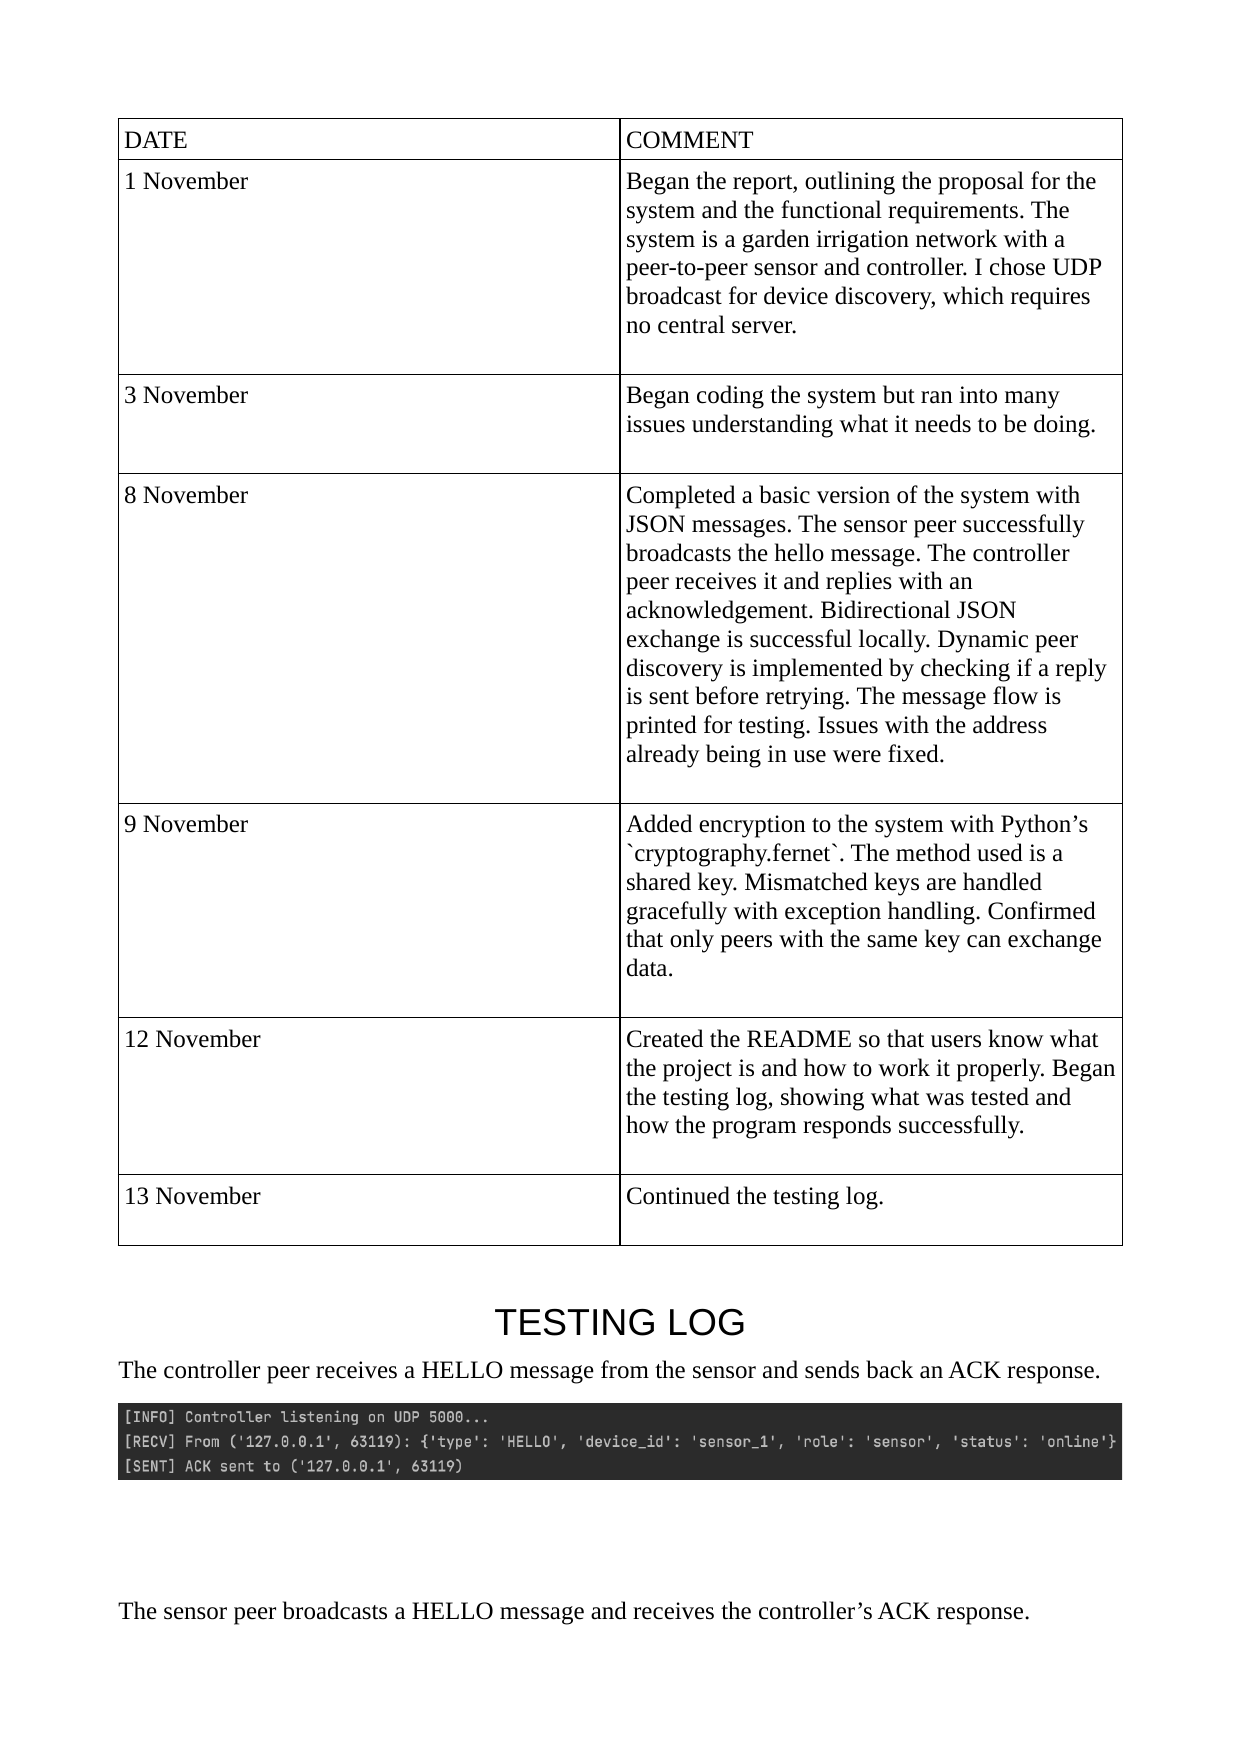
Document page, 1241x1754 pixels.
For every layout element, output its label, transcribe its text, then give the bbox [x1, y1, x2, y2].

table_cell 13 November [119, 1175, 619, 1245]
table_cell Completed a basic version of the system with JSON messages. The sensor peer successfully broadcasts the hello message. The controller peer receives it and replies with an acknowledgement. Bidirectional JSON exchange is successful locally. Dynamic peer discovery is implemented by checking if a reply is sent before retrying. The message flow is printed for testing. Issues with the address already being in use were fixed. [621, 474, 1122, 803]
table_cell Created the README so that users know what the project is and how to work it properly. Began the testing log, showing what was tested and how the program responds successfully. [621, 1018, 1122, 1174]
table_header COMMENT [621, 119, 1122, 159]
table_cell Began the report, outlining the proposal for the system and the functional requirements. The system is a garden irrigation network with a peer-to-peer sensor and controller. I chose UDP broadcast for device discovery, which requires no central server. [621, 160, 1122, 374]
table_cell Added encryption to the system with Python’s `cryptography.fernet`. The method used is a shared key. Mismatched keys are handled gracefully with exception handling. Confirmed that only peers with the same key can exchange data. [621, 804, 1122, 1017]
text The sensor peer broadcasts a HELLO message and receives the controller’s ACK response. [118, 1596, 1122, 1625]
table_cell 8 November [119, 474, 619, 803]
table_cell 12 November [119, 1018, 619, 1174]
table_header DATE [119, 119, 619, 159]
table_cell 1 November [119, 160, 619, 374]
table_cell Continued the testing log. [621, 1175, 1122, 1245]
subtitle TESTING LOG [118, 1300, 1122, 1343]
table_cell Began coding the system but ran into many issues understanding what it needs to be doing. [621, 375, 1122, 473]
picture [118, 1403, 1123, 1480]
table_cell 9 November [119, 804, 619, 1017]
table_cell 3 November [119, 375, 619, 473]
text The controller peer receives a HELLO message from the sensor and sends back an ACK response. [118, 1356, 1122, 1384]
